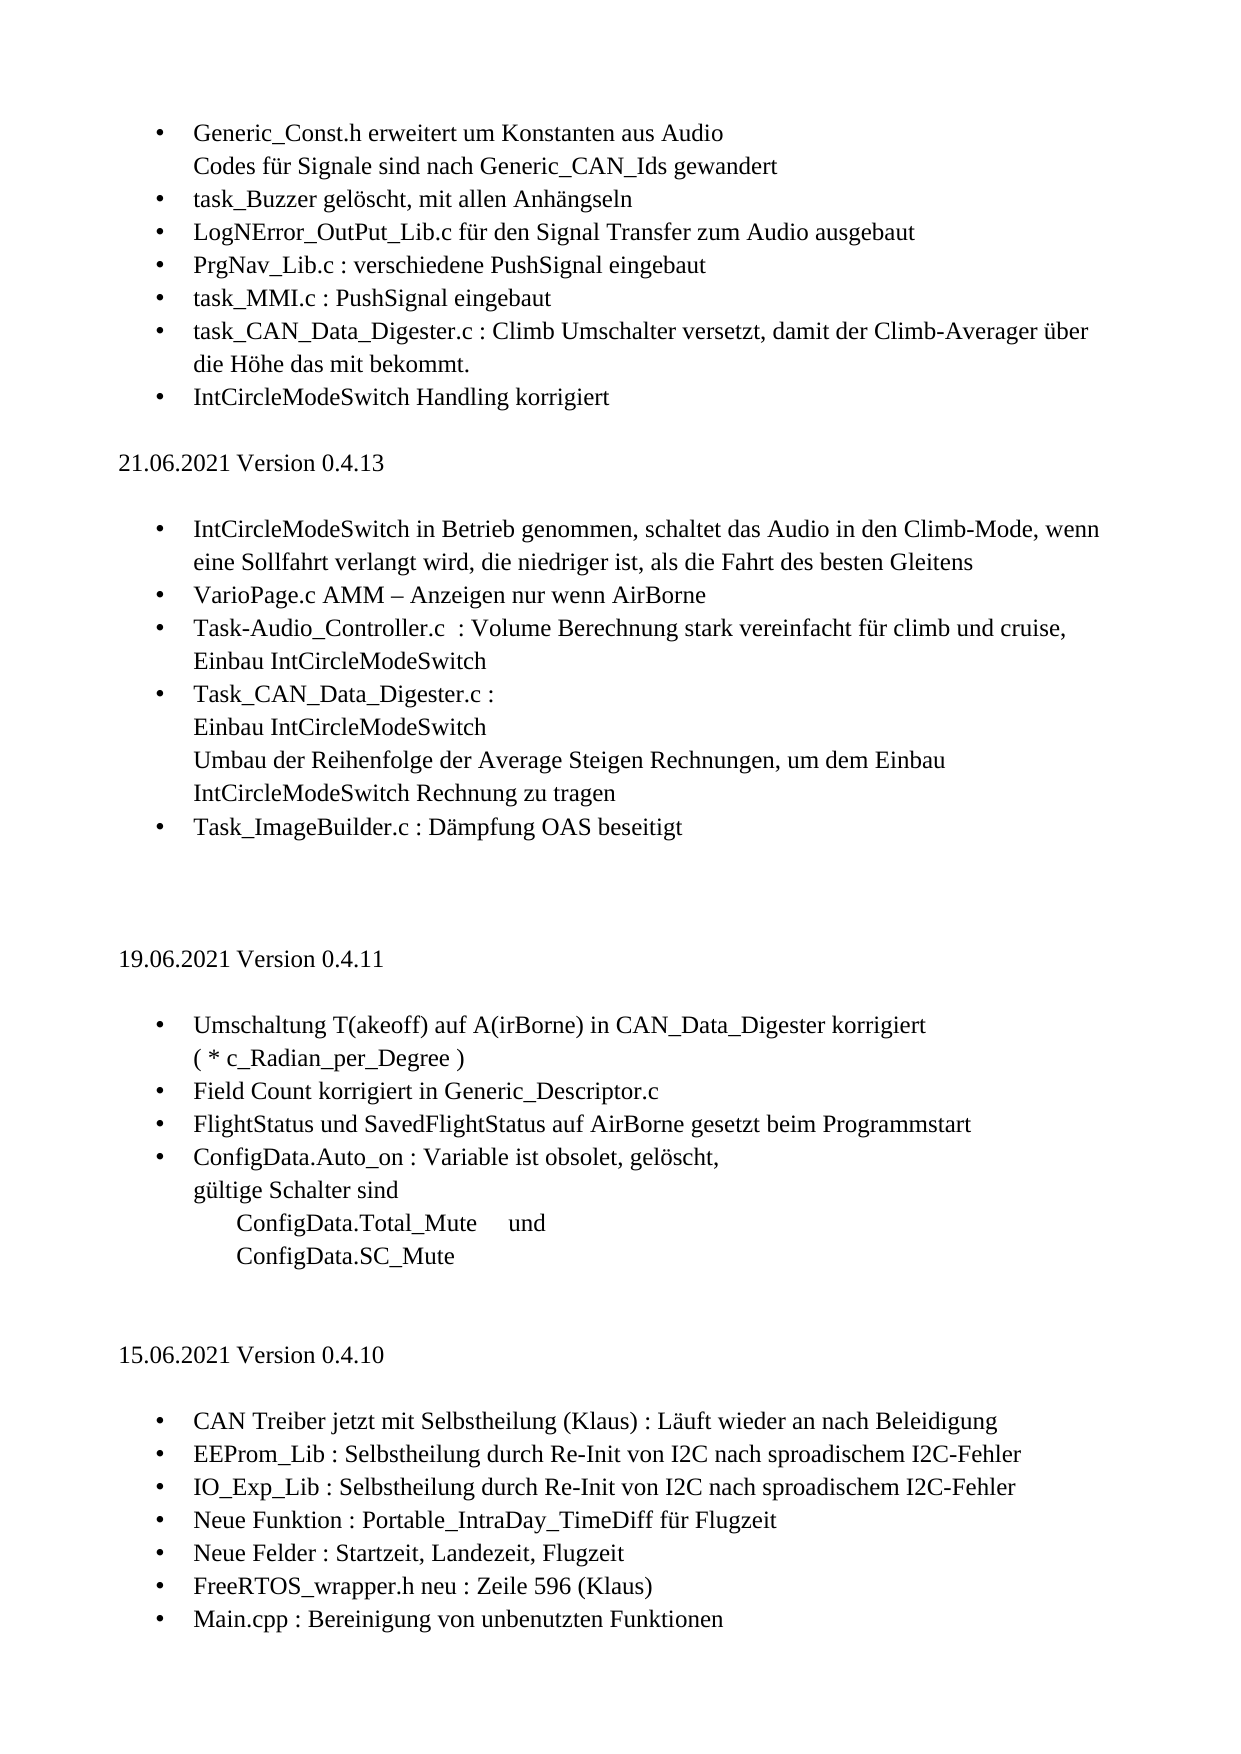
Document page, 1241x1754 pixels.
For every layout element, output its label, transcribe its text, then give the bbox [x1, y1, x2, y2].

list EEProm_Lib : Selbstheilung durch Re-Init von I2C nach sproadischem I2C-Fehler [156, 1439, 1122, 1468]
list Generic_Const.h erweitert um Konstanten aus Audio Codes für Signale sind nach Generic_CAN_Ids gewandert [156, 118, 1122, 180]
list IntCircleModeSwitch in Betrieb genommen, schaltet das Audio in den Climb-Mode, wenn eine Sollfahrt verlangt wird, die niedriger ist, als die Fahrt des besten Gleitens [156, 514, 1122, 576]
list Neue Funktion : Portable_IntraDay_TimeDiff für Flugzeit [156, 1505, 1122, 1534]
list Neue Felder : Startzeit, Landezeit, Flugzeit [156, 1538, 1122, 1567]
list LogNError_OutPut_Lib.c für den Signal Transfer zum Audio ausgebaut [156, 217, 1122, 246]
list Umschaltung T(akeoff) auf A(irBorne) in CAN_Data_Digester korrigiert ( * c_Radian_per_Degree ) [156, 1010, 1122, 1071]
list FlightStatus und SavedFlightStatus auf AirBorne gesetzt beim Programmstart [156, 1109, 1122, 1137]
list task_Buzzer gelöscht, mit allen Anhängseln [156, 184, 1122, 213]
list Task_CAN_Data_Digester.c : Einbau IntCircleModeSwitch Umbau der Reihenfolge der Average Steigen Rechnungen, um dem Einbau IntCircleModeSwitch Rechnung zu tragen [156, 679, 1122, 807]
list VarioPage.c AMM – Anzeigen nur wenn AirBorne [156, 580, 1122, 609]
text 15.06.2021 Version 0.4.10 [118, 1340, 1122, 1369]
list task_CAN_Data_Digester.c : Climb Umschalter versetzt, damit der Climb-Averager über die Höhe das mit bekommt. [156, 316, 1122, 378]
list IntCircleModeSwitch Handling korrigiert [156, 382, 1122, 444]
list ConfigData.Auto_on : Variable ist obsolet, gelöscht, gültige Schalter sind ConfigData.Total_Mute und ConfigData.SC_Mute [156, 1142, 1122, 1269]
list Field Count korrigiert in Generic_Descriptor.c [156, 1076, 1122, 1104]
list PrgNav_Lib.c : verschiedene PushSignal eingebaut [156, 250, 1122, 279]
list FreeRTOS_wrapper.h neu : Zeile 596 (Klaus) [156, 1571, 1122, 1600]
list Task_ImageBuilder.c : Dämpfung OAS beseitigt [156, 812, 1122, 873]
list CAN Treiber jetzt mit Selbstheilung (Klaus) : Läuft wieder an nach Beleidigung [156, 1406, 1122, 1435]
list Task-Audio_Controller.c : Volume Berechnung stark vereinfacht für climb und cruise, Einbau IntCircleModeSwitch [156, 613, 1122, 675]
list task_MMI.c : PushSignal eingebaut [156, 283, 1122, 312]
text 21.06.2021 Version 0.4.13 [118, 448, 1122, 477]
list IO_Exp_Lib : Selbstheilung durch Re-Init von I2C nach sproadischem I2C-Fehler [156, 1472, 1122, 1501]
list Main.cpp : Bereinigung von unbenutzten Funktionen [156, 1604, 1122, 1633]
text 19.06.2021 Version 0.4.11 [118, 944, 1122, 972]
